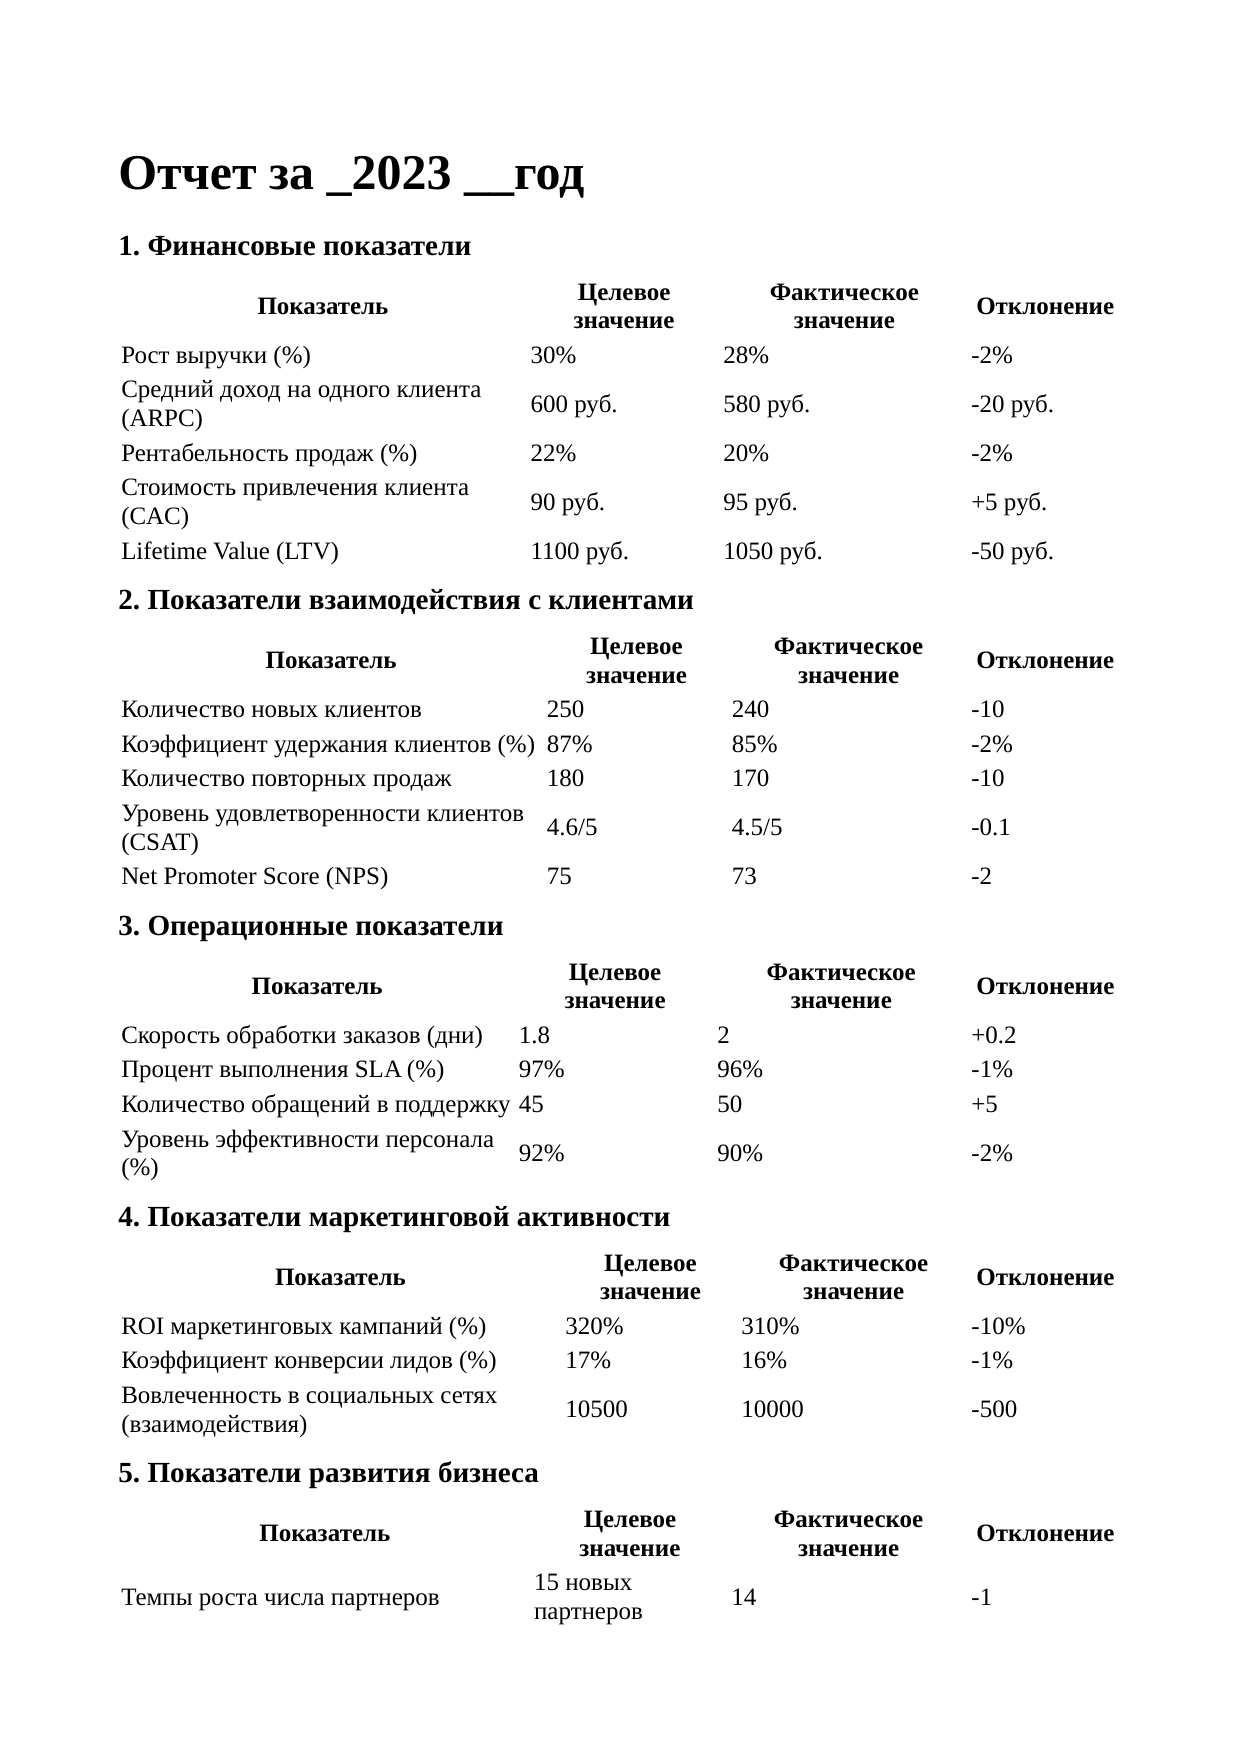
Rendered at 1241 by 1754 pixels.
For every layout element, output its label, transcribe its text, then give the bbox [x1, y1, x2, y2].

table_cell 170 [729, 761, 968, 795]
table_cell 580 руб. [720, 372, 968, 435]
table_cell 1050 руб. [720, 533, 968, 567]
subtitle Отчет за _2023 __год [118, 143, 1122, 201]
table_cell -1% [968, 1343, 1122, 1377]
table_cell Стоимость привлечения клиента (CAC) [118, 470, 527, 533]
table_cell +0.2 [968, 1017, 1122, 1052]
table_cell -1% [968, 1052, 1122, 1086]
table_cell Уровень удовлетворенности клиентов (CSAT) [118, 795, 544, 858]
subtitle 4. Показатели маркетинговой активности [118, 1199, 1122, 1232]
table_cell Количество повторных продаж [118, 761, 544, 795]
table_header Показатель [118, 1245, 562, 1308]
table_header Фактическое значение [714, 954, 968, 1017]
table_cell Уровень эффективности персонала (%) [118, 1121, 516, 1184]
table_cell 97% [516, 1052, 714, 1086]
table_cell 15 новых партнеров [531, 1565, 728, 1628]
table_header Отклонение [968, 1245, 1122, 1308]
table_cell 4.6/5 [544, 795, 729, 858]
table_cell -2% [968, 726, 1122, 761]
table_header Целевое значение [562, 1245, 738, 1308]
table_cell 95 руб. [720, 470, 968, 533]
table_header Фактическое значение [728, 1501, 968, 1564]
table_cell Количество новых клиентов [118, 691, 544, 726]
table_cell Рост выручки (%) [118, 337, 527, 372]
table_cell 87% [544, 726, 729, 761]
table_cell 250 [544, 691, 729, 726]
table_cell -2 [968, 859, 1122, 893]
table_header Целевое значение [516, 954, 714, 1017]
table_cell 17% [562, 1343, 738, 1377]
table_cell 20% [720, 435, 968, 469]
table_cell 320% [562, 1308, 738, 1343]
table_cell 1100 руб. [528, 533, 720, 567]
table_cell 90% [714, 1121, 968, 1184]
table_cell 16% [738, 1343, 968, 1377]
table_header Фактическое значение [729, 628, 968, 691]
table_cell Коэффициент удержания клиентов (%) [118, 726, 544, 761]
table_cell 10500 [562, 1377, 738, 1441]
table_header Показатель [118, 1501, 531, 1564]
table_cell Темпы роста числа партнеров [118, 1565, 531, 1628]
table_cell Net Promoter Score (NPS) [118, 859, 544, 893]
table_cell 10000 [738, 1377, 968, 1441]
table_cell 310% [738, 1308, 968, 1343]
table_header Целевое значение [531, 1501, 728, 1564]
table_cell -1 [968, 1565, 1122, 1628]
table_cell -500 [968, 1377, 1122, 1441]
table_cell 14 [728, 1565, 968, 1628]
table_cell Коэффициент конверсии лидов (%) [118, 1343, 562, 1377]
table_cell Lifetime Value (LTV) [118, 533, 527, 567]
table_header Отклонение [968, 628, 1122, 691]
table_cell 50 [714, 1086, 968, 1121]
table_cell -20 руб. [968, 372, 1122, 435]
table_header Целевое значение [528, 274, 720, 337]
table_cell 75 [544, 859, 729, 893]
table_header Фактическое значение [720, 274, 968, 337]
table_cell -10 [968, 691, 1122, 726]
table_header Показатель [118, 628, 544, 691]
table_cell 4.5/5 [729, 795, 968, 858]
table_cell 1.8 [516, 1017, 714, 1052]
table_cell 73 [729, 859, 968, 893]
table_cell +5 руб. [968, 470, 1122, 533]
table_cell 240 [729, 691, 968, 726]
table_cell -2% [968, 1121, 1122, 1184]
table_cell -50 руб. [968, 533, 1122, 567]
table_header Фактическое значение [738, 1245, 968, 1308]
table_cell -2% [968, 337, 1122, 372]
table_cell Вовлеченность в социальных сетях (взаимодействия) [118, 1377, 562, 1441]
table_header Отклонение [968, 954, 1122, 1017]
table_cell ROI маркетинговых кампаний (%) [118, 1308, 562, 1343]
table_header Отклонение [968, 1501, 1122, 1564]
table_header Целевое значение [544, 628, 729, 691]
table_cell 180 [544, 761, 729, 795]
table_cell 28% [720, 337, 968, 372]
subtitle 3. Операционные показатели [118, 908, 1122, 941]
table_cell +5 [968, 1086, 1122, 1121]
table_cell -10 [968, 761, 1122, 795]
table_cell 2 [714, 1017, 968, 1052]
subtitle 2. Показатели взаимодействия с клиентами [118, 582, 1122, 616]
table_cell 22% [528, 435, 720, 469]
table_cell 96% [714, 1052, 968, 1086]
table_cell 45 [516, 1086, 714, 1121]
table_cell 90 руб. [528, 470, 720, 533]
table_cell 85% [729, 726, 968, 761]
table_cell Рентабельность продаж (%) [118, 435, 527, 469]
subtitle 1. Финансовые показатели [118, 228, 1122, 261]
table_cell Процент выполнения SLA (%) [118, 1052, 516, 1086]
table_cell Скорость обработки заказов (дни) [118, 1017, 516, 1052]
table_cell 600 руб. [528, 372, 720, 435]
subtitle 5. Показатели развития бизнеса [118, 1455, 1122, 1489]
table_cell -0.1 [968, 795, 1122, 858]
table_header Показатель [118, 274, 527, 337]
table_header Отклонение [968, 274, 1122, 337]
table_cell Средний доход на одного клиента (ARPC) [118, 372, 527, 435]
table_cell 30% [528, 337, 720, 372]
table_header Показатель [118, 954, 516, 1017]
table_cell 92% [516, 1121, 714, 1184]
table_cell Количество обращений в поддержку [118, 1086, 516, 1121]
table_cell -2% [968, 435, 1122, 469]
table_cell -10% [968, 1308, 1122, 1343]
